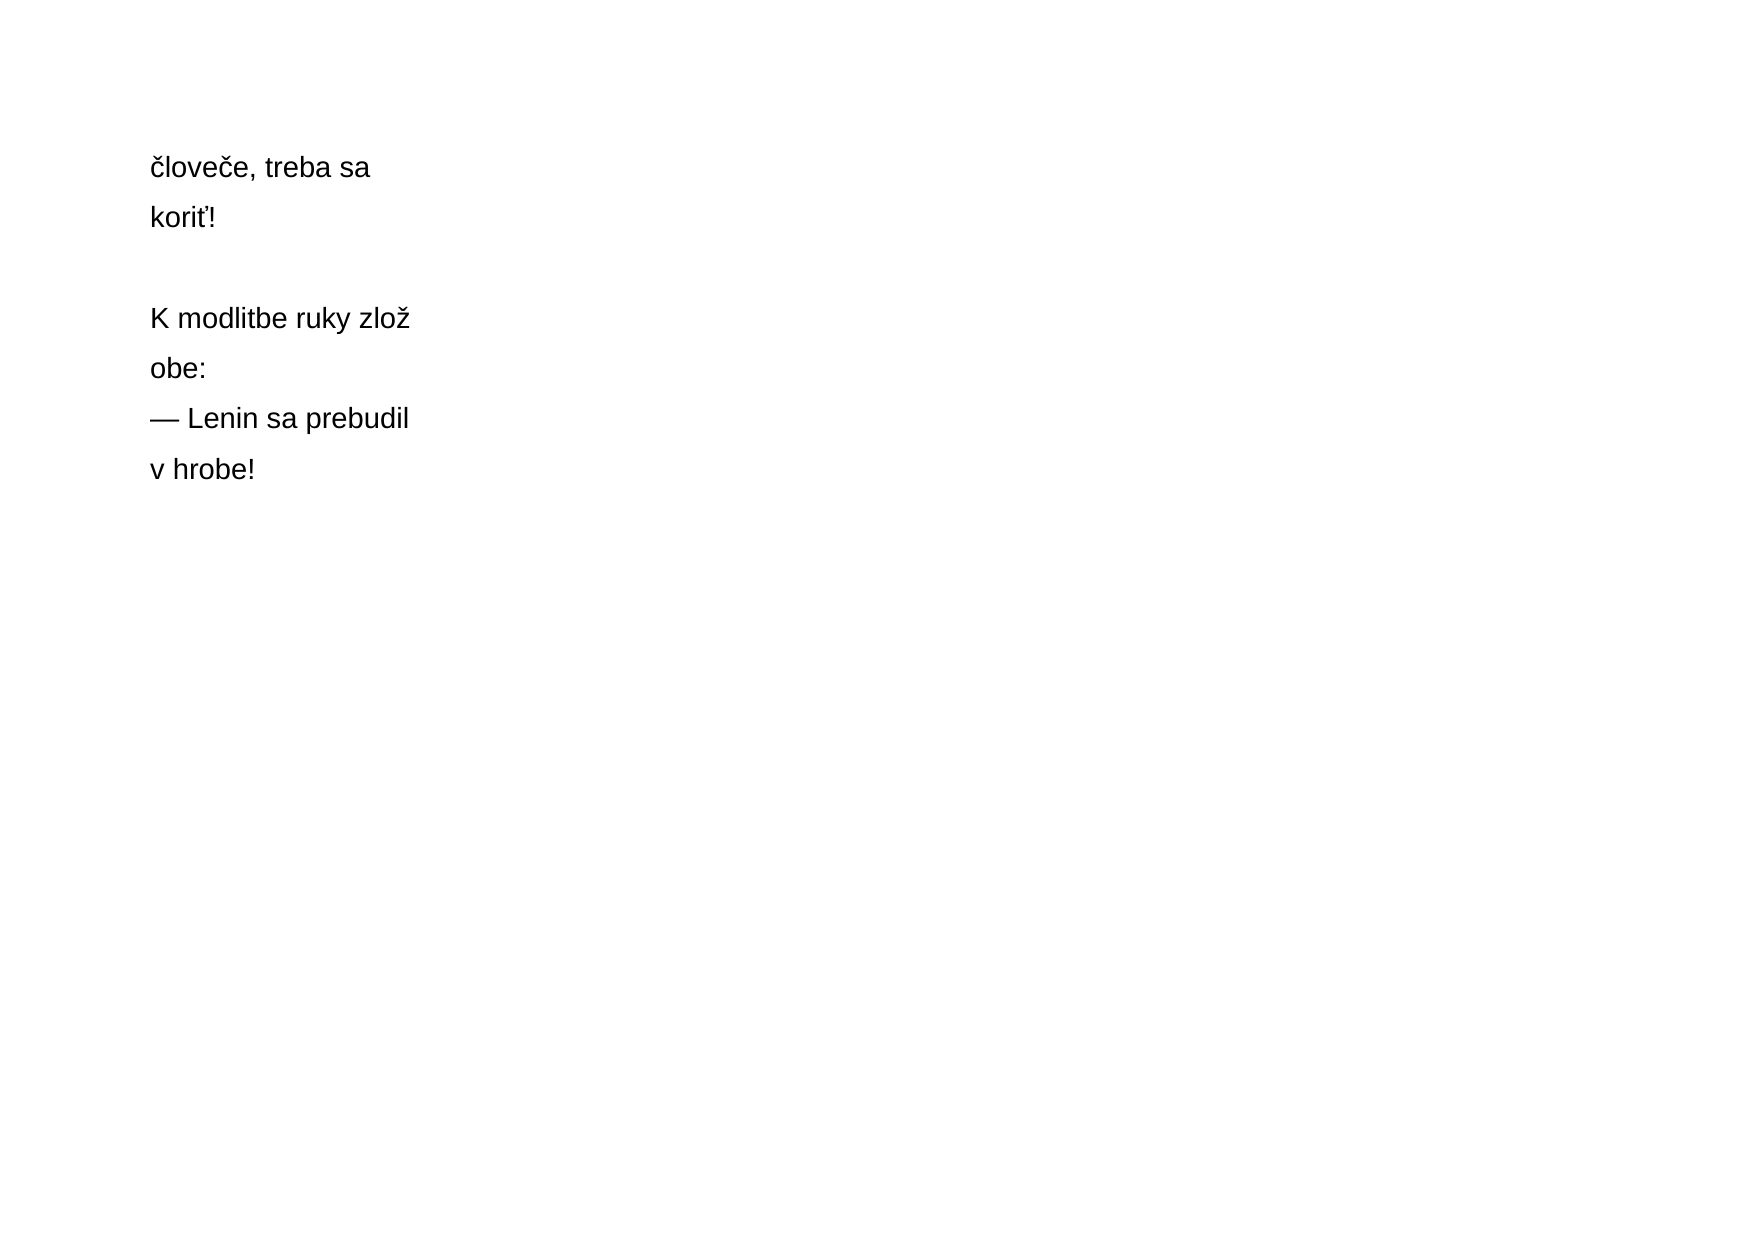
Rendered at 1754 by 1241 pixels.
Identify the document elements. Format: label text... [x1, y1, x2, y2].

text človeče, treba sa [150, 150, 1243, 183]
text v hrobe! [150, 452, 1243, 485]
text koriť! [150, 200, 1243, 234]
text — Lenin sa prebudil [150, 402, 1243, 435]
text K modlitbe ruky zlož [150, 301, 1243, 334]
text obe: [150, 351, 1243, 385]
